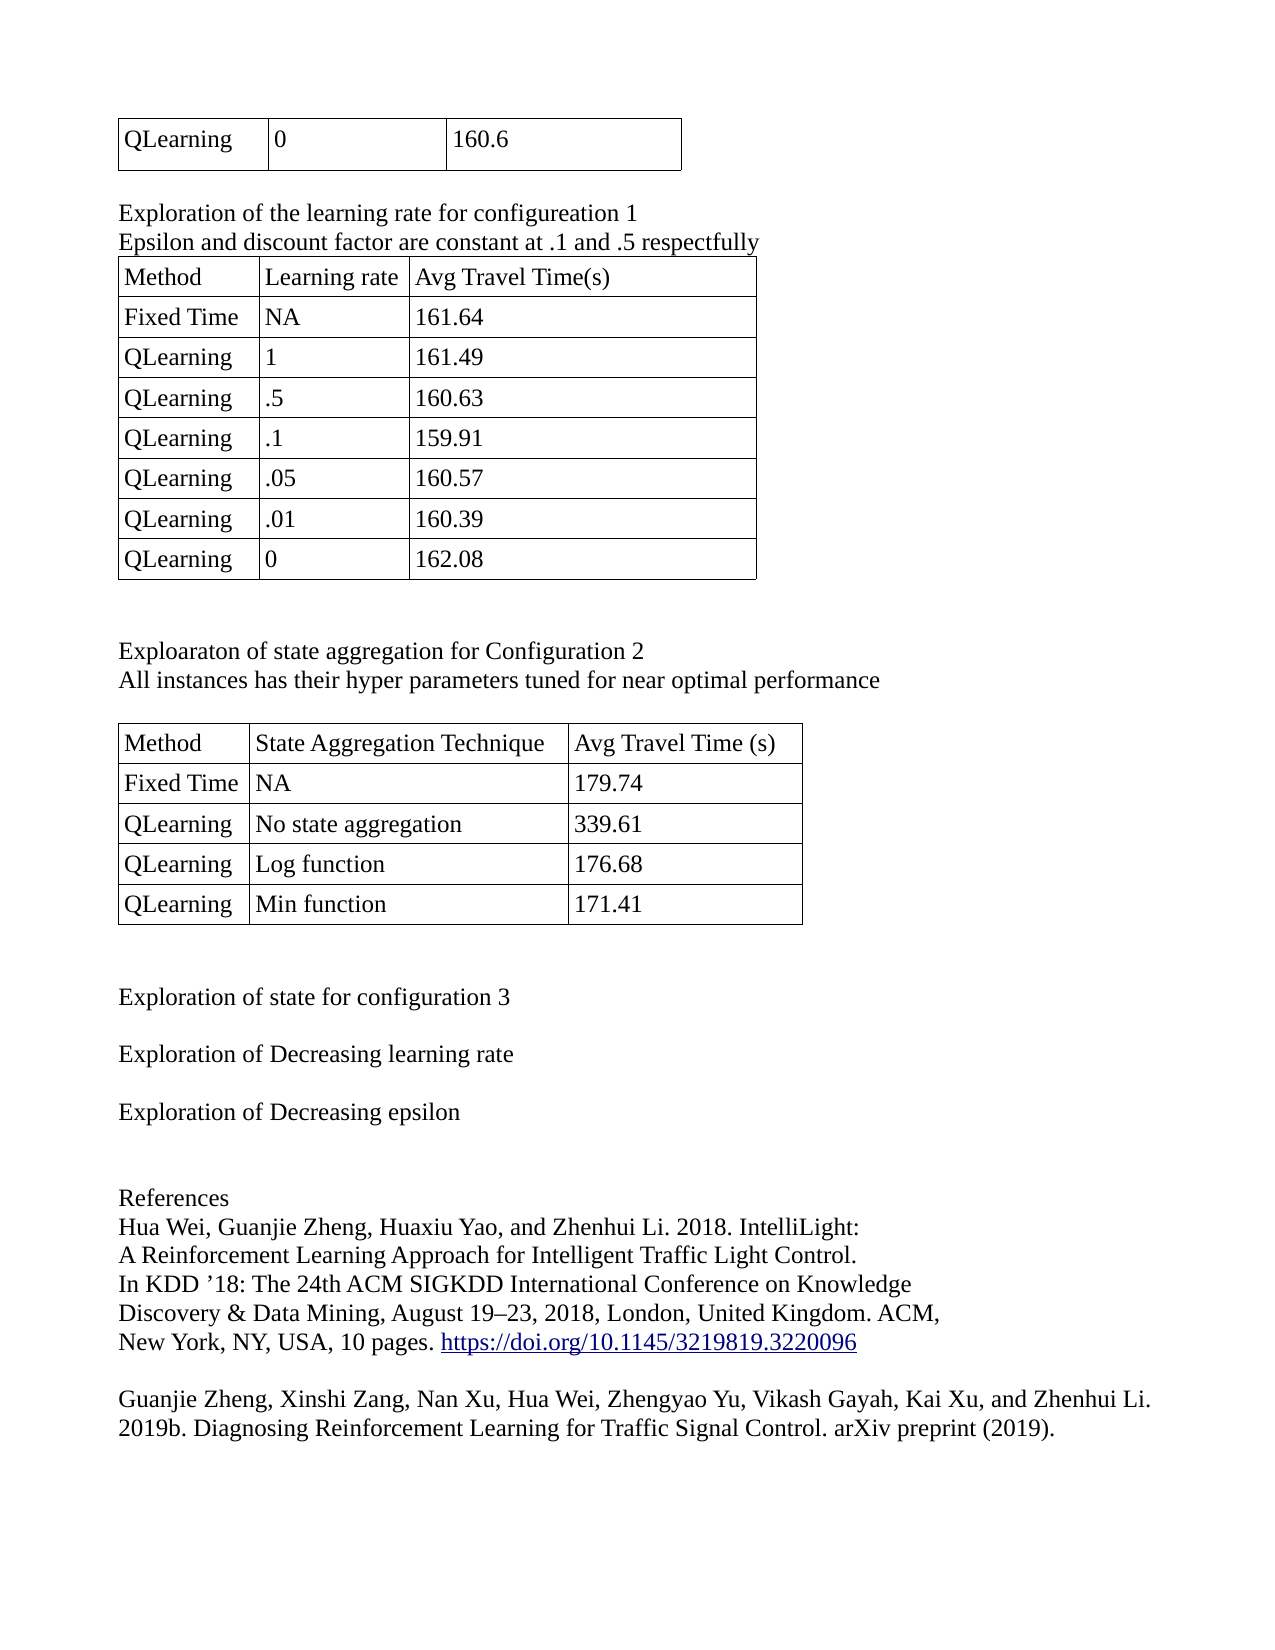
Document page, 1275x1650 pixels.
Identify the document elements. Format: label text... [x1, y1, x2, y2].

text Exploration of the learning rate for configureation 1 [118, 198, 1157, 227]
table_cell 1 [260, 338, 409, 377]
table_cell 160.57 [410, 459, 756, 498]
text Exploaraton of state aggregation for Configuration 2 [118, 636, 1157, 665]
table_cell NA [250, 764, 568, 803]
table_cell QLearning [119, 804, 249, 843]
text Hua Wei, Guanjie Zheng, Huaxiu Yao, and Zhenhui Li. 2018. IntelliLight: [118, 1212, 1157, 1240]
table_cell No state aggregation [250, 804, 568, 843]
table_cell 162.08 [410, 539, 756, 578]
table_cell 339.61 [569, 804, 802, 843]
table_header Avg Travel Time (s) [569, 724, 802, 763]
table_cell QLearning [119, 844, 249, 884]
table_cell QLearning [119, 418, 259, 458]
table_cell 0 [260, 539, 409, 578]
table_cell Fixed Time [119, 764, 249, 803]
table_cell QLearning [119, 885, 249, 924]
table_cell 161.64 [410, 297, 756, 337]
table_cell .5 [260, 378, 409, 417]
table_cell QLearning [119, 338, 259, 377]
text Exploration of state for configuration 3 [118, 982, 1157, 1010]
text All instances has their hyper parameters tuned for near optimal performance [118, 665, 1157, 694]
table_cell 159.91 [410, 418, 756, 458]
table_cell 160.63 [410, 378, 756, 417]
table_header Method [119, 257, 259, 296]
table_cell 0 [269, 119, 446, 170]
table_cell QLearning [119, 539, 259, 578]
text Discovery & Data Mining, August 19–23, 2018, London, United Kingdom. ACM, [118, 1298, 1157, 1327]
text References [118, 1183, 1157, 1212]
table_cell QLearning [119, 119, 268, 170]
table_cell Fixed Time [119, 297, 259, 337]
table_cell 176.68 [569, 844, 802, 884]
table_cell 160.6 [447, 119, 681, 170]
table_cell QLearning [119, 499, 259, 538]
text Exploration of Decreasing epsilon [118, 1097, 1157, 1125]
text New York, NY, USA, 10 pages. https://doi.org/10.1145/3219819.3220096 [118, 1327, 1157, 1355]
table_header State Aggregation Technique [250, 724, 568, 763]
text Guanjie Zheng, Xinshi Zang, Nan Xu, Hua Wei, Zhengyao Yu, Vikash Gayah, Kai Xu, and Zhenhui Li. 2019b. Diagnosing Reinforcement Learning for Traffic Signal Control. arXiv preprint (2019). [118, 1384, 1157, 1442]
table_cell 160.39 [410, 499, 756, 538]
text Exploration of Decreasing learning rate [118, 1039, 1157, 1068]
table_cell Min function [250, 885, 568, 924]
table_cell 171.41 [569, 885, 802, 924]
table_header Learning rate [260, 257, 409, 296]
table_cell Log function [250, 844, 568, 884]
table_cell .1 [260, 418, 409, 458]
table_cell NA [260, 297, 409, 337]
table_cell .01 [260, 499, 409, 538]
text A Reinforcement Learning Approach for Intelligent Traffic Light Control. [118, 1240, 1157, 1269]
table_header Avg Travel Time(s) [410, 257, 756, 296]
table_cell QLearning [119, 378, 259, 417]
table_cell QLearning [119, 459, 259, 498]
table_cell .05 [260, 459, 409, 498]
table_header Method [119, 724, 249, 763]
table_cell 161.49 [410, 338, 756, 377]
text In KDD ’18: The 24th ACM SIGKDD International Conference on Knowledge [118, 1269, 1157, 1298]
text Epsilon and discount factor are constant at .1 and .5 respectfully [118, 227, 1157, 256]
table_cell 179.74 [569, 764, 802, 803]
